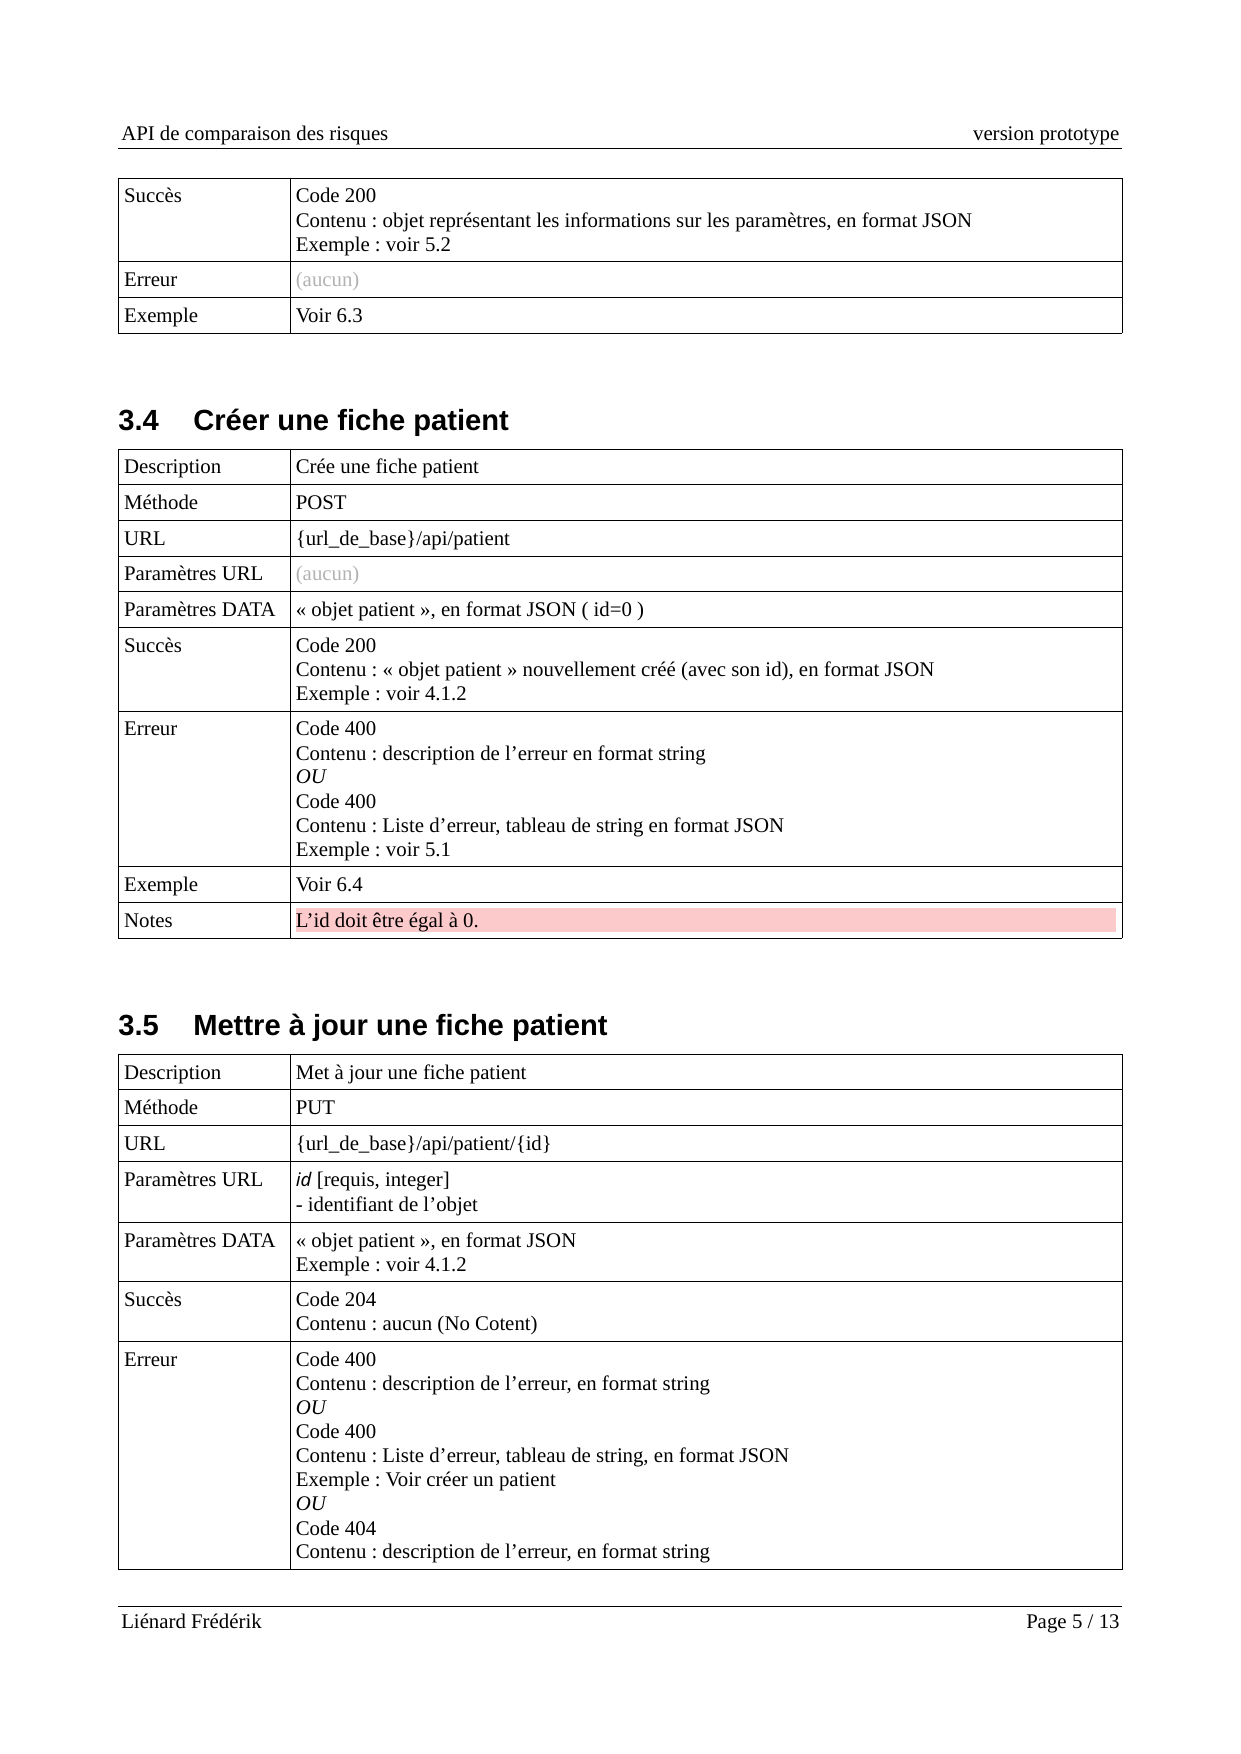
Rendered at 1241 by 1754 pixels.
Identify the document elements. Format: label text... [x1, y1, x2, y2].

table_cell Exemple [119, 298, 290, 333]
subtitle Mettre à jour une fiche patient [118, 1008, 1122, 1041]
table_cell Succès [119, 628, 290, 711]
table_cell Erreur [119, 262, 290, 297]
table_cell Méthode [119, 1090, 290, 1125]
table_cell Paramètres DATA [119, 1223, 290, 1281]
table_cell Code 200 Contenu : « objet patient » nouvellement créé (avec son id), en format JSON Exemple : voir 4.1.2 [291, 628, 1122, 711]
table_cell Code 400 Contenu : description de l’erreur, en format string OU Code 400 Contenu : Liste d’erreur, tableau de string, en format JSON Exemple : Voir créer un patient OU Code 404 Contenu : description de l’erreur, en format string [291, 1342, 1122, 1569]
table_cell Erreur [119, 712, 290, 866]
table_cell URL [119, 521, 290, 556]
table_cell URL [119, 1126, 290, 1161]
table_cell (aucun) [291, 262, 1122, 297]
table_cell « objet patient », en format JSON Exemple : voir 4.1.2 [291, 1223, 1122, 1281]
table_cell POST [291, 485, 1122, 520]
table_cell L’id doit être égal à 0. [291, 903, 1122, 938]
table_cell id [requis, integer] - identifiant de l’objet [291, 1162, 1122, 1222]
table_header Description [119, 1055, 290, 1089]
subtitle Créer une fiche patient [118, 403, 1122, 436]
table_cell Code 400 Contenu : description de l’erreur en format string OU Code 400 Contenu : Liste d’erreur, tableau de string en format JSON Exemple : voir 5.1 [291, 712, 1122, 866]
table_cell Succès [119, 179, 290, 261]
table_cell Paramètres URL [119, 557, 290, 591]
table_cell « objet patient », en format JSON ( id=0 ) [291, 592, 1122, 627]
table_cell Erreur [119, 1342, 290, 1569]
table_cell Exemple [119, 867, 290, 902]
table_cell Méthode [119, 485, 290, 520]
table_header Crée une fiche patient [291, 450, 1122, 484]
table_cell Succès [119, 1282, 290, 1341]
table_cell Paramètres URL [119, 1162, 290, 1222]
table_cell Code 204 Contenu : aucun (No Cotent) [291, 1282, 1122, 1341]
table_cell {url_de_base}/api/patient [291, 521, 1122, 556]
table_header Met à jour une fiche patient [291, 1055, 1122, 1089]
table_cell Voir 6.3 [291, 298, 1122, 333]
table_cell Paramètres DATA [119, 592, 290, 627]
table_cell Notes [119, 903, 290, 938]
table_cell (aucun) [291, 557, 1122, 591]
table_cell {url_de_base}/api/patient/{id} [291, 1126, 1122, 1161]
table_header Description [119, 450, 290, 484]
table_cell Voir 6.4 [291, 867, 1122, 902]
table_cell PUT [291, 1090, 1122, 1125]
table_cell Code 200 Contenu : objet représentant les informations sur les paramètres, en format JSON Exemple : voir 5.2 [291, 179, 1122, 261]
